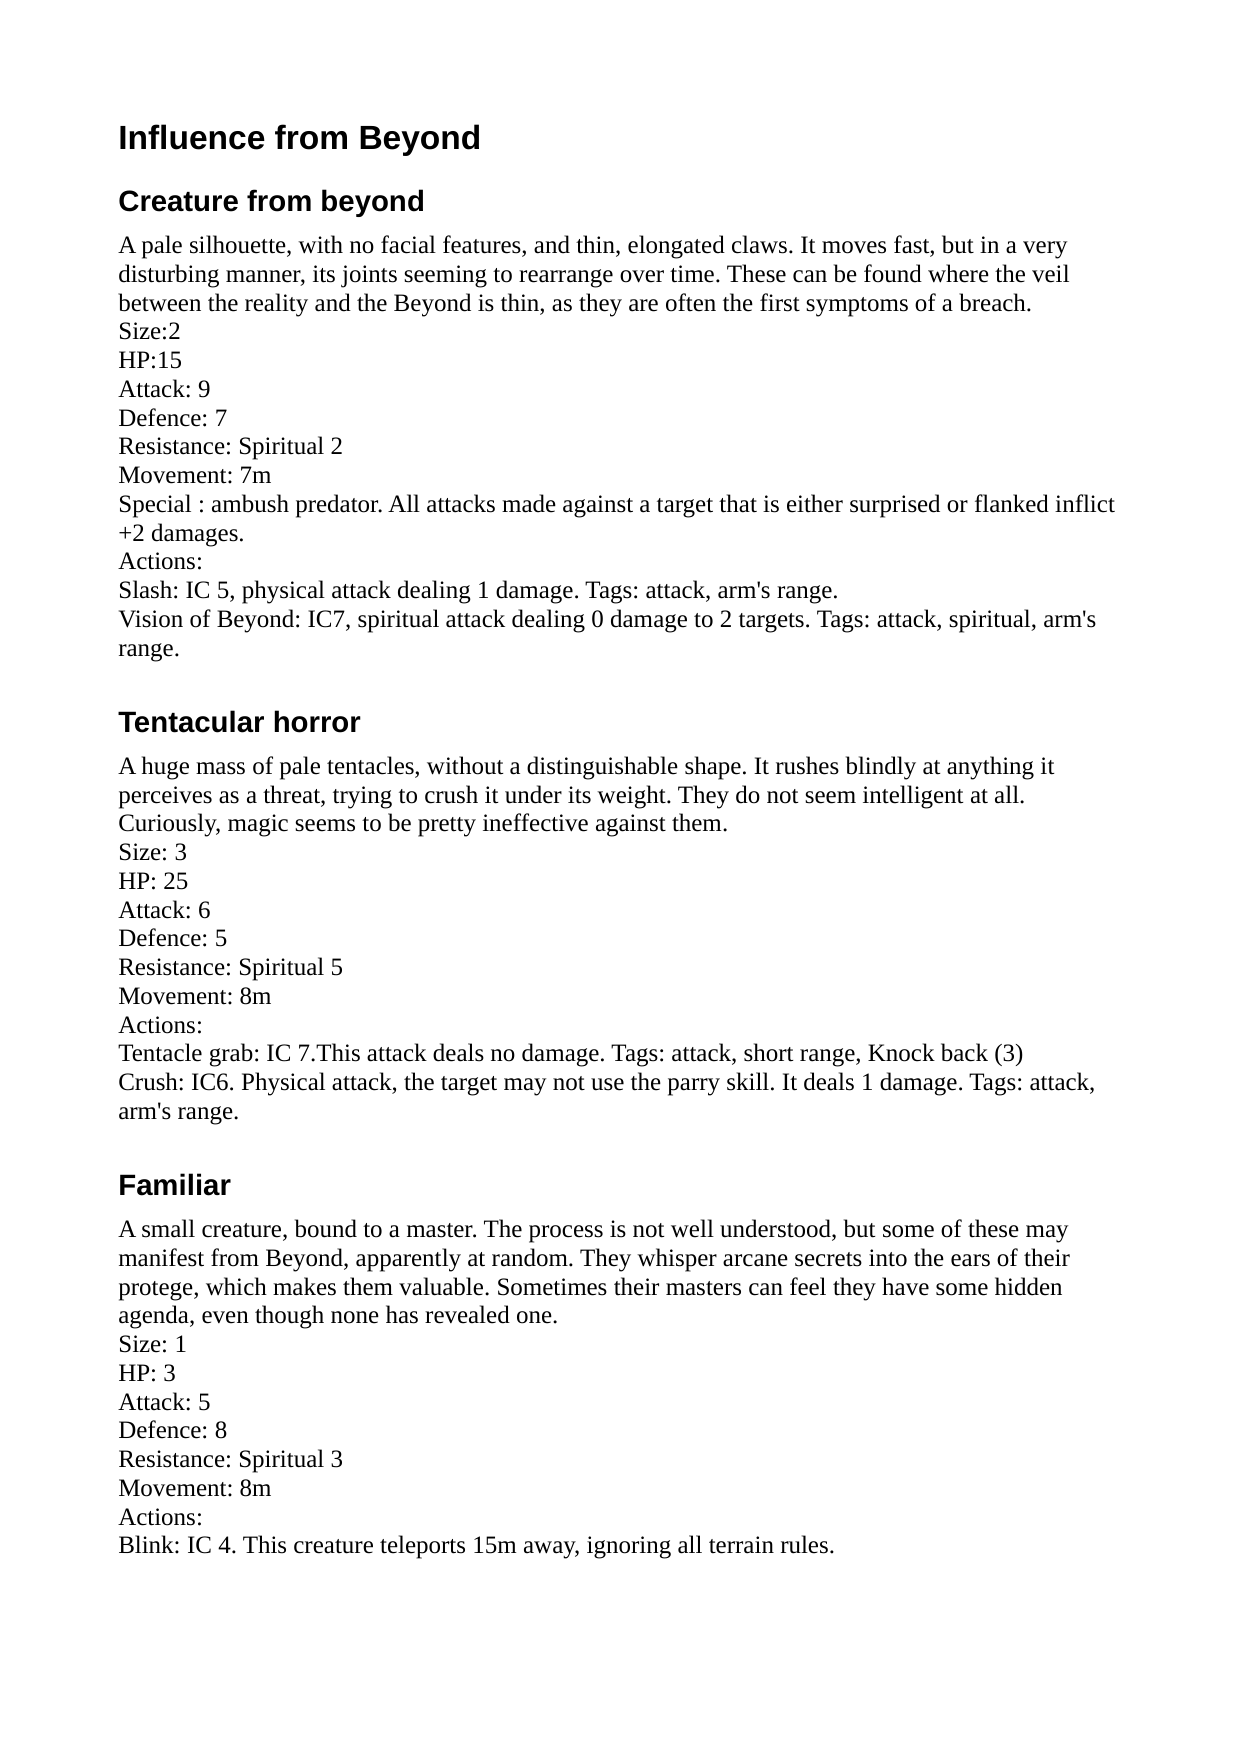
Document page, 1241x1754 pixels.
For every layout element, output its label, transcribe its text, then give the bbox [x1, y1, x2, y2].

subtitle Familiar [118, 1168, 1122, 1202]
text Special : ambush predator. All attacks made against a target that is either surprised or flanked inflict +2 damages. [118, 489, 1122, 546]
subtitle Tentacular horror [118, 705, 1122, 738]
text Tentacle grab: IC 7.This attack deals no damage. Tags: attack, short range, Knock back (3) [118, 1038, 1122, 1067]
text Defence: 5 [118, 923, 1122, 952]
text Size: 3 [118, 837, 1122, 866]
text Movement: 8m [118, 981, 1122, 1010]
text Actions: [118, 1010, 1122, 1038]
text Movement: 8m [118, 1473, 1122, 1502]
text Crush: IC6. Physical attack, the target may not use the parry skill. It deals 1 damage. Tags: attack, arm's range. [118, 1067, 1122, 1125]
text Actions: [118, 1502, 1122, 1531]
text Size: 1 [118, 1329, 1122, 1358]
text Blink: IC 4. This creature teleports 15m away, ignoring all terrain rules. [118, 1531, 1122, 1559]
text Movement: 7m [118, 460, 1122, 489]
text Resistance: Spiritual 2 [118, 431, 1122, 460]
text Defence: 8 [118, 1416, 1122, 1444]
text Resistance: Spiritual 3 [118, 1444, 1122, 1473]
text Actions: [118, 546, 1122, 575]
text HP: 25 [118, 866, 1122, 895]
text Resistance: Spiritual 5 [118, 952, 1122, 981]
text HP:15 [118, 345, 1122, 374]
text Attack: 9 [118, 374, 1122, 403]
text Defence: 7 [118, 403, 1122, 431]
text A pale silhouette, with no facial features, and thin, elongated claws. It moves fast, but in a very disturbing manner, its joints seeming to rearrange over time. These can be found where the veil between the reality and the Beyond is thin, as they are often the first symptoms of a breach. [118, 230, 1122, 316]
text Vision of Beyond: IC7, spiritual attack dealing 0 damage to 2 targets. Tags: attack, spiritual, arm's range. [118, 604, 1122, 661]
text Size:2 [118, 316, 1122, 345]
text A small creature, bound to a master. The process is not well understood, but some of these may manifest from Beyond, apparently at random. They whisper arcane secrets into the ears of their protege, which makes them valuable. Sometimes their masters can feel they have some hidden agenda, even though none has revealed one. [118, 1214, 1122, 1329]
text HP: 3 [118, 1358, 1122, 1387]
subtitle Influence from Beyond [118, 118, 1122, 157]
text Slash: IC 5, physical attack dealing 1 damage. Tags: attack, arm's range. [118, 575, 1122, 604]
subtitle Creature from beyond [118, 184, 1122, 218]
text Attack: 6 [118, 895, 1122, 923]
text A huge mass of pale tentacles, without a distinguishable shape. It rushes blindly at anything it perceives as a threat, trying to crush it under its weight. They do not seem intelligent at all. Curiously, magic seems to be pretty ineffective against them. [118, 751, 1122, 837]
text Attack: 5 [118, 1387, 1122, 1416]
